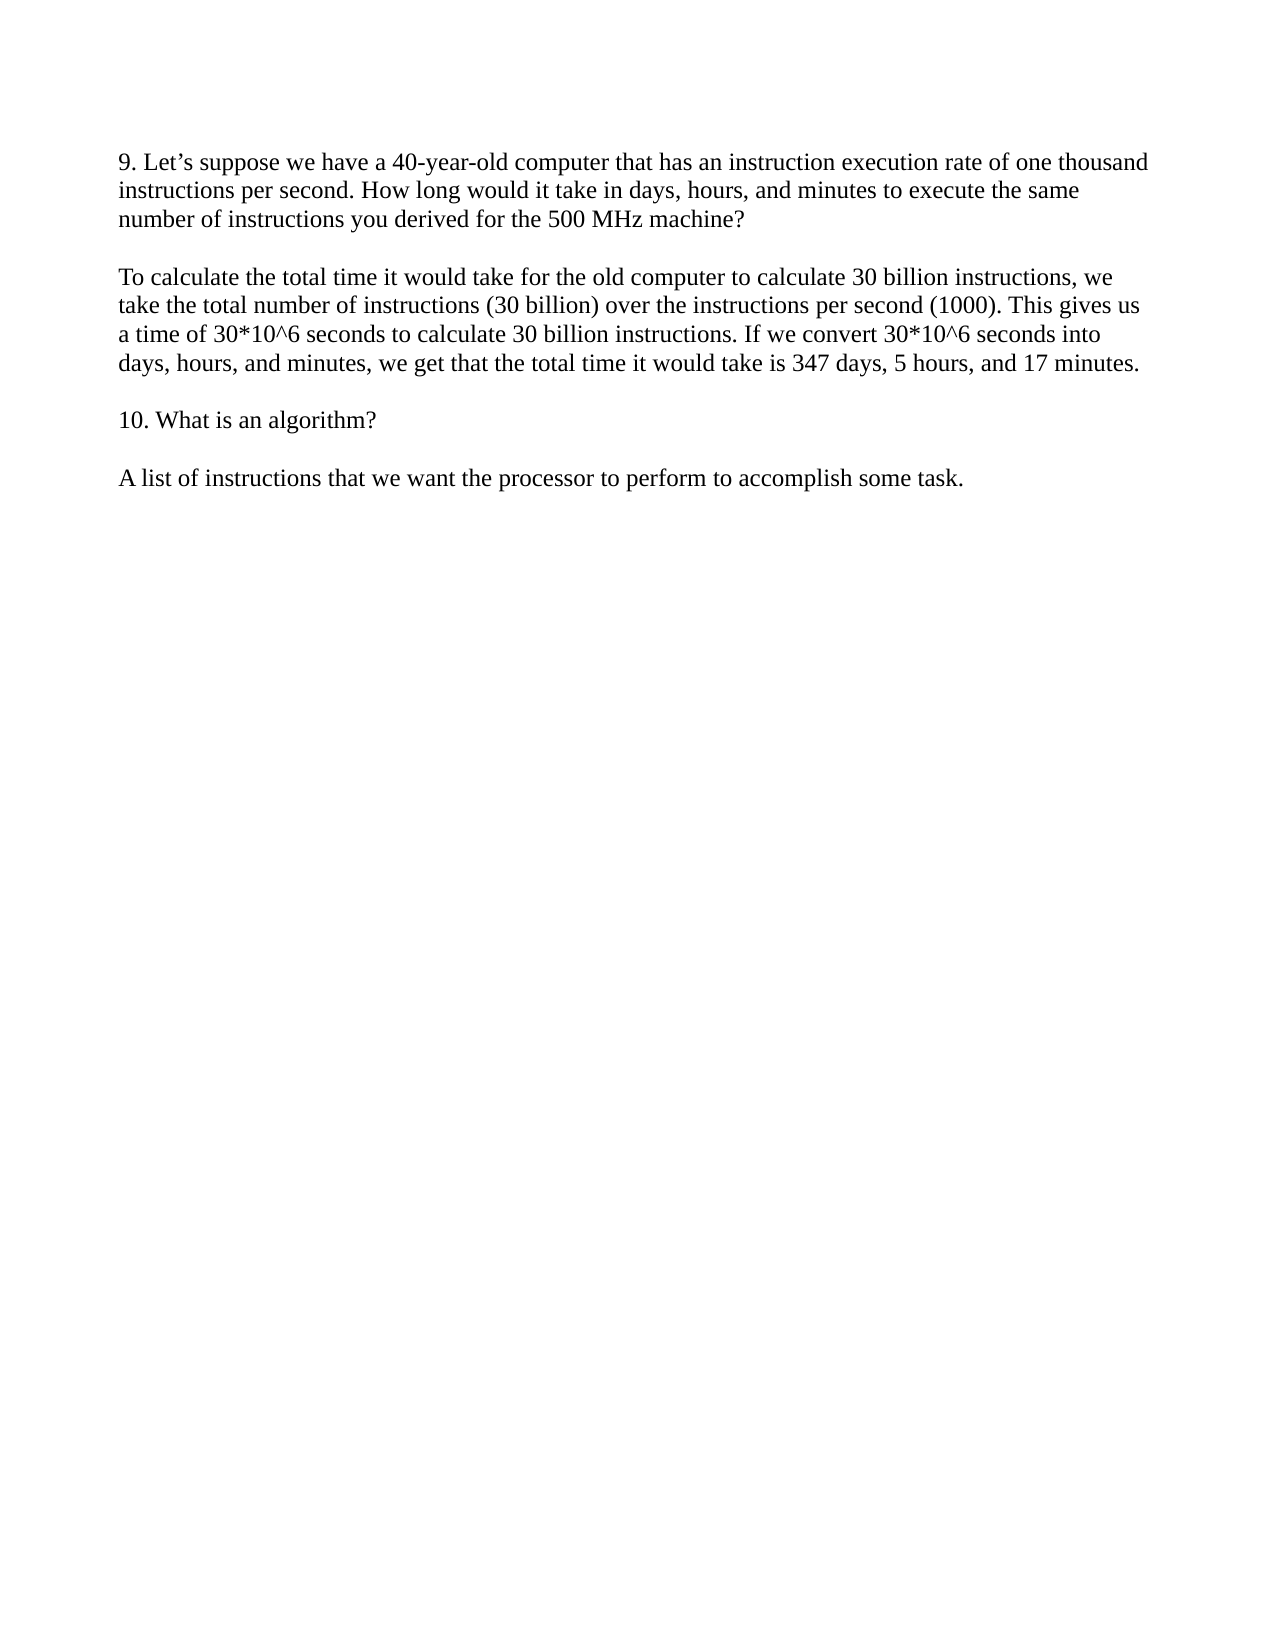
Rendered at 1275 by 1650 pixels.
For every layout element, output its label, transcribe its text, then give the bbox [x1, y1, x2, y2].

text 10. What is an algorithm? [118, 406, 1157, 434]
text A list of instructions that we want the processor to perform to accomplish some task. [118, 434, 1157, 492]
text To calculate the total time it would take for the old computer to calculate 30 billion instructions, we take the total number of instructions (30 billion) over the instructions per second (1000). This gives us a time of 30*10^6 seconds to calculate 30 billion instructions. If we convert 30*10^6 seconds into days, hours, and minutes, we get that the total time it would take is 347 days, 5 hours, and 17 minutes. [118, 262, 1157, 377]
text 9. Let’s suppose we have a 40-year-old computer that has an instruction execution rate of one thousand instructions per second. How long would it take in days, hours, and minutes to execute the same number of instructions you derived for the 500 MHz machine? [118, 147, 1157, 233]
